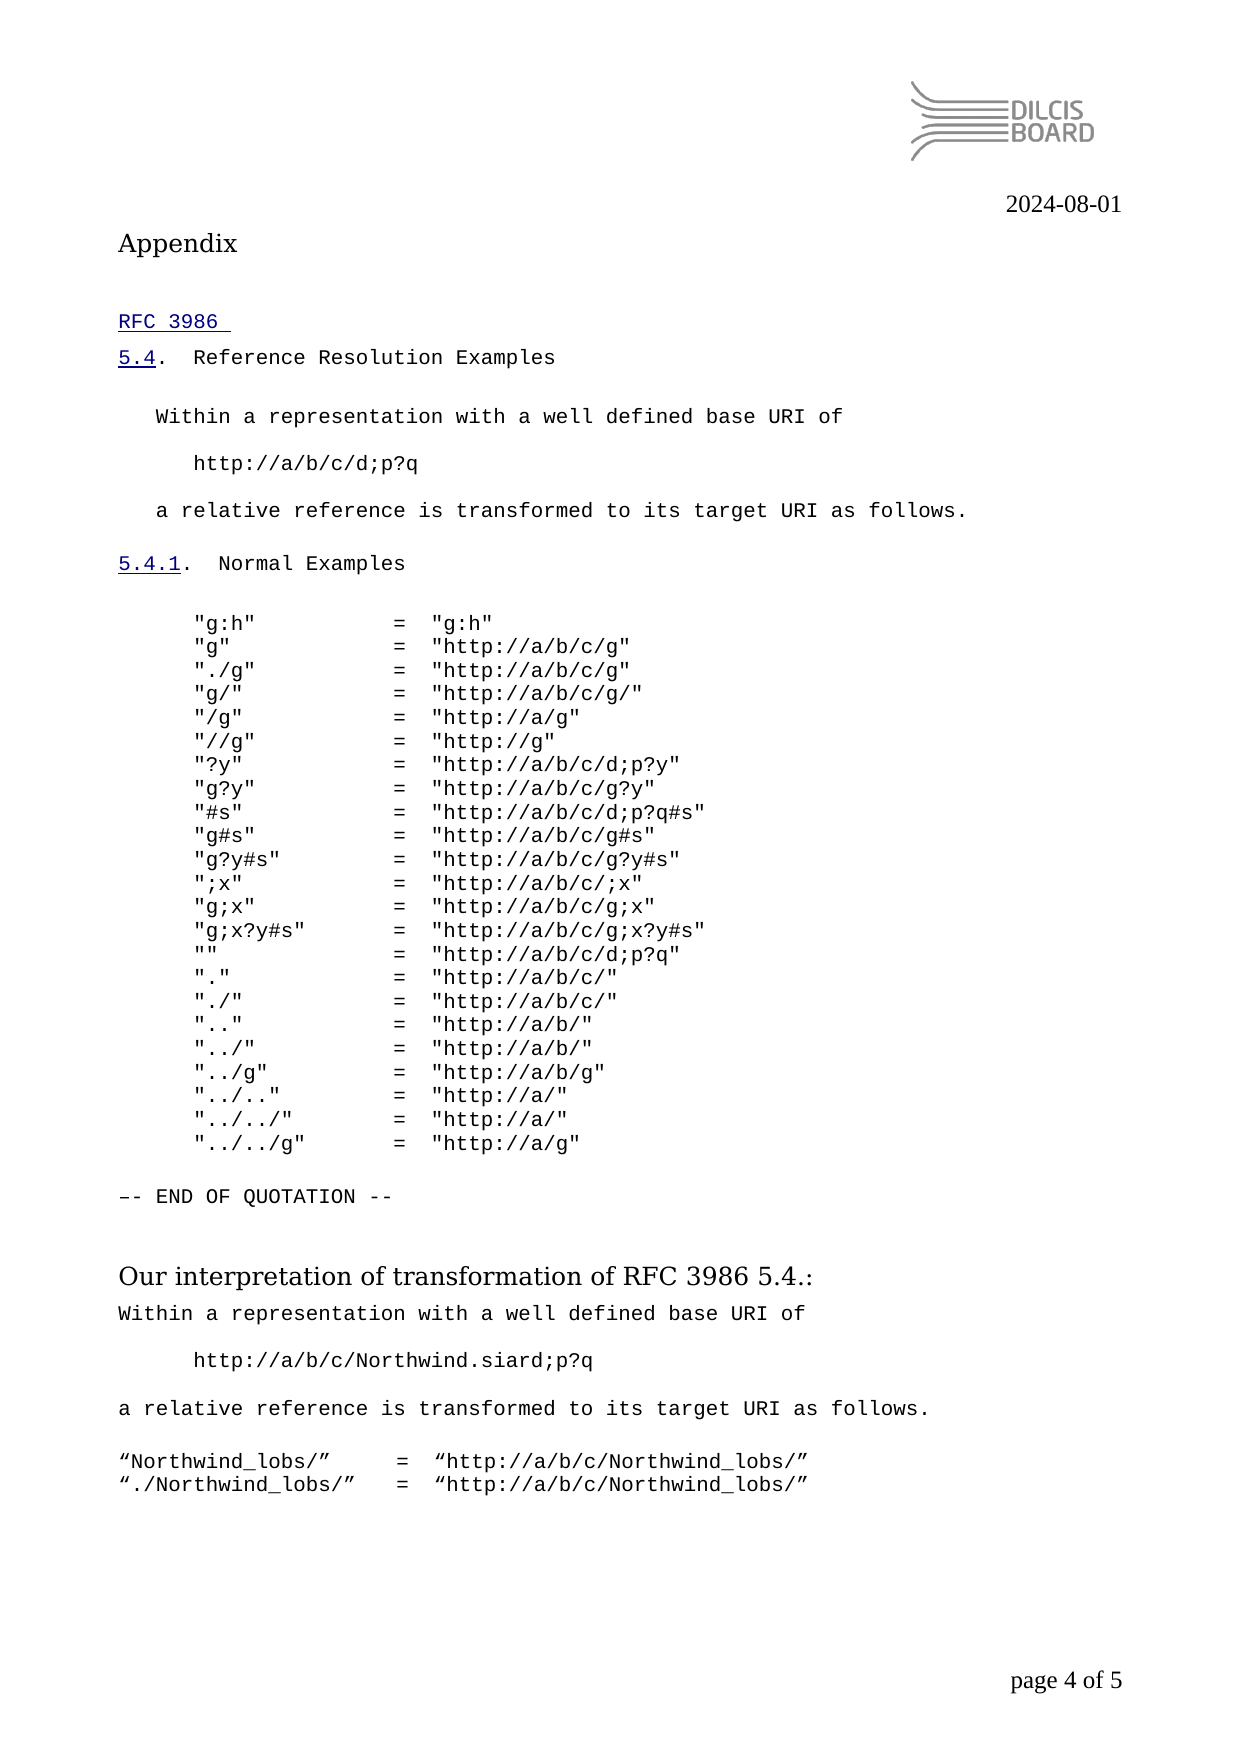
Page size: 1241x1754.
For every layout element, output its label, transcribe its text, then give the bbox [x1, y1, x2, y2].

text Within a representation with a well defined base URI of [118, 406, 1122, 429]
text "g:h" = "g:h" [118, 612, 1122, 636]
text "./g" = "http://a/b/c/g" [118, 660, 1122, 683]
text “Northwind_lobs/” = “http://a/b/c/Northwind_lobs/” [118, 1451, 1122, 1474]
text "g/" = "http://a/b/c/g/" [118, 683, 1122, 707]
text "./" = "http://a/b/c/" [118, 991, 1122, 1014]
text ";x" = "http://a/b/c/;x" [118, 873, 1122, 896]
text "#s" = "http://a/b/c/d;p?q#s" [118, 802, 1122, 825]
text "g;x" = "http://a/b/c/g;x" [118, 896, 1122, 920]
text RFC 3986 [118, 311, 1122, 335]
text "../../" = "http://a/" [118, 1109, 1122, 1133]
text 5.4.1. Normal Examples [118, 553, 1122, 577]
text "/g" = "http://a/g" [118, 707, 1122, 731]
text –- END OF QUOTATION -- [118, 1186, 1122, 1209]
text "../../g" = "http://a/g" [118, 1133, 1122, 1156]
text "../.." = "http://a/" [118, 1085, 1122, 1109]
text "g" = "http://a/b/c/g" [118, 636, 1122, 660]
text "?y" = "http://a/b/c/d;p?y" [118, 754, 1122, 778]
text 5.4. Reference Resolution Examples [118, 347, 1122, 370]
text "" = "http://a/b/c/d;p?q" [118, 943, 1122, 967]
text "g?y" = "http://a/b/c/g?y" [118, 778, 1122, 802]
text a relative reference is transformed to its target URI as follows. [118, 1398, 1122, 1421]
text "g?y#s" = "http://a/b/c/g?y#s" [118, 849, 1122, 873]
text http://a/b/c/d;p?q [118, 453, 1122, 477]
picture [888, 59, 1116, 184]
text a relative reference is transformed to its target URI as follows. [118, 500, 1122, 524]
text http://a/b/c/Northwind.siard;p?q [118, 1350, 1122, 1374]
text "." = "http://a/b/c/" [118, 967, 1122, 991]
text Appendix [118, 229, 1122, 258]
text "g;x?y#s" = "http://a/b/c/g;x?y#s" [118, 920, 1122, 943]
text Our interpretation of transformation of RFC 3986 5.4.: [118, 1262, 1122, 1291]
text Within a representation with a well defined base URI of [118, 1303, 1122, 1327]
text ".." = "http://a/b/" [118, 1014, 1122, 1038]
text "../" = "http://a/b/" [118, 1038, 1122, 1062]
text “./Northwind_lobs/” = “http://a/b/c/Northwind_lobs/” [118, 1474, 1122, 1498]
text "g#s" = "http://a/b/c/g#s" [118, 825, 1122, 849]
text "../g" = "http://a/b/g" [118, 1062, 1122, 1085]
text "//g" = "http://g" [118, 731, 1122, 754]
